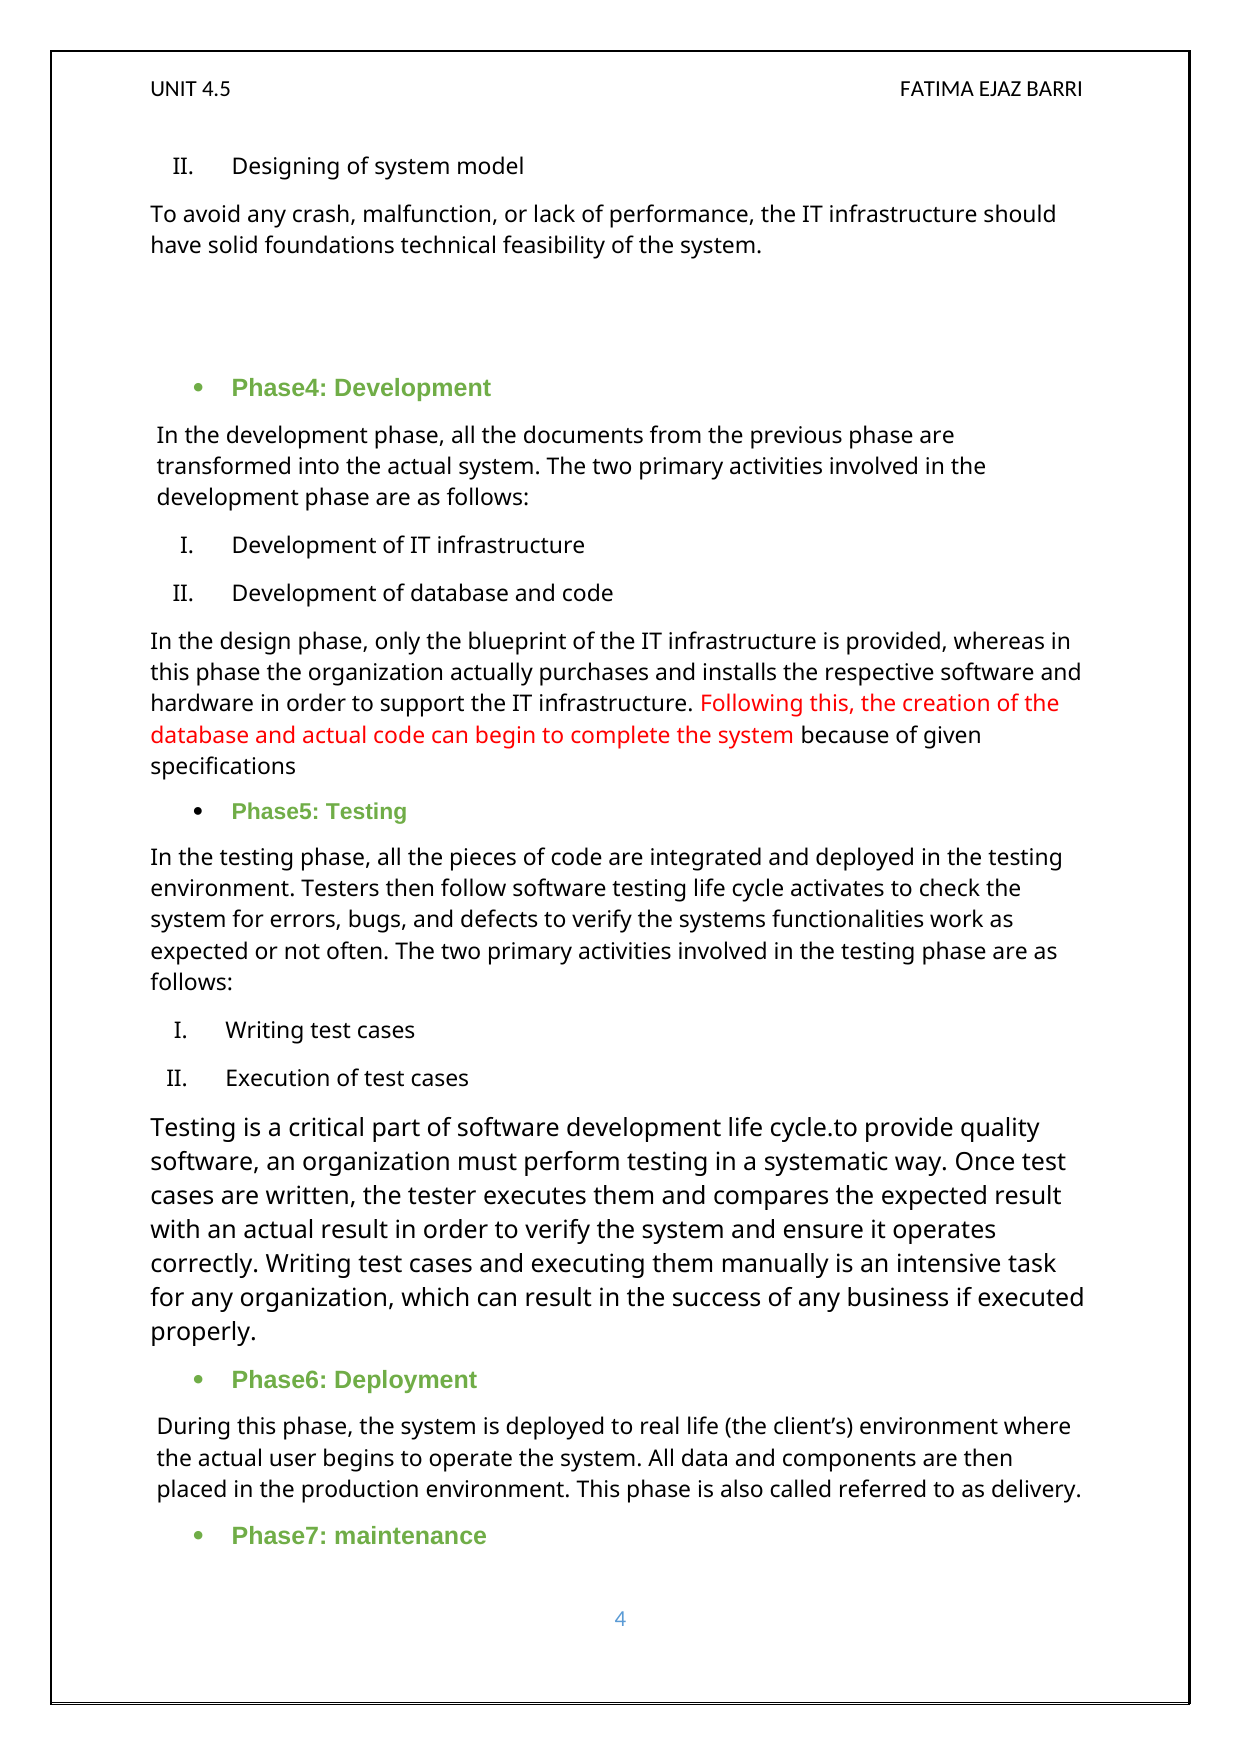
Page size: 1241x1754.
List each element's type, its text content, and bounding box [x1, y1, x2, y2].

list Phase7: maintenance [194, 1521, 1090, 1549]
list Designing of system model [194, 150, 1090, 181]
list Development of database and code [194, 577, 1090, 608]
text In the development phase, all the documents from the previous phase are transformed into the actual system. The two primary activities involved in the development phase are as follows: [156, 419, 1090, 512]
list Development of IT infrastructure [194, 529, 1090, 560]
text In the testing phase, all the pieces of code are integrated and deployed in the testing environment. Testers then follow software testing life cycle activates to check the system for errors, bugs, and defects to verify the systems functionalities work as expected or not often. The two primary activities involved in the testing phase are as follows: [150, 841, 1090, 997]
text Testing is a critical part of software development life cycle.to provide quality software, an organization must perform testing in a systematic way. Once test cases are written, the tester executes them and compares the expected result with an actual result in order to verify the system and ensure it operates correctly. Writing test cases and executing them manually is an intensive task for any organization, which can result in the success of any business if executed properly. [150, 1109, 1090, 1348]
text In the design phase, only the blueprint of the IT infrastructure is provided, whereas in this phase the organization actually purchases and installs the respective software and hardware in order to support the IT infrastructure. Following this, the creation of the database and actual code can begin to complete the system because of given specifications [150, 625, 1090, 781]
list Writing test cases [188, 1014, 1090, 1045]
text To avoid any crash, malfunction, or lack of performance, the IT infrastructure should have solid foundations technical feasibility of the system. [150, 198, 1090, 261]
list Phase6: Deployment [194, 1365, 1090, 1393]
list Phase4: Development [194, 373, 1090, 402]
text During this phase, the system is deployed to real life (the client’s) environment where the actual user begins to operate the system. All data and components are then placed in the production environment. This phase is also called referred to as delivery. [156, 1410, 1090, 1504]
list Execution of test cases [188, 1062, 1090, 1093]
list Phase5: Testing [194, 798, 1090, 824]
